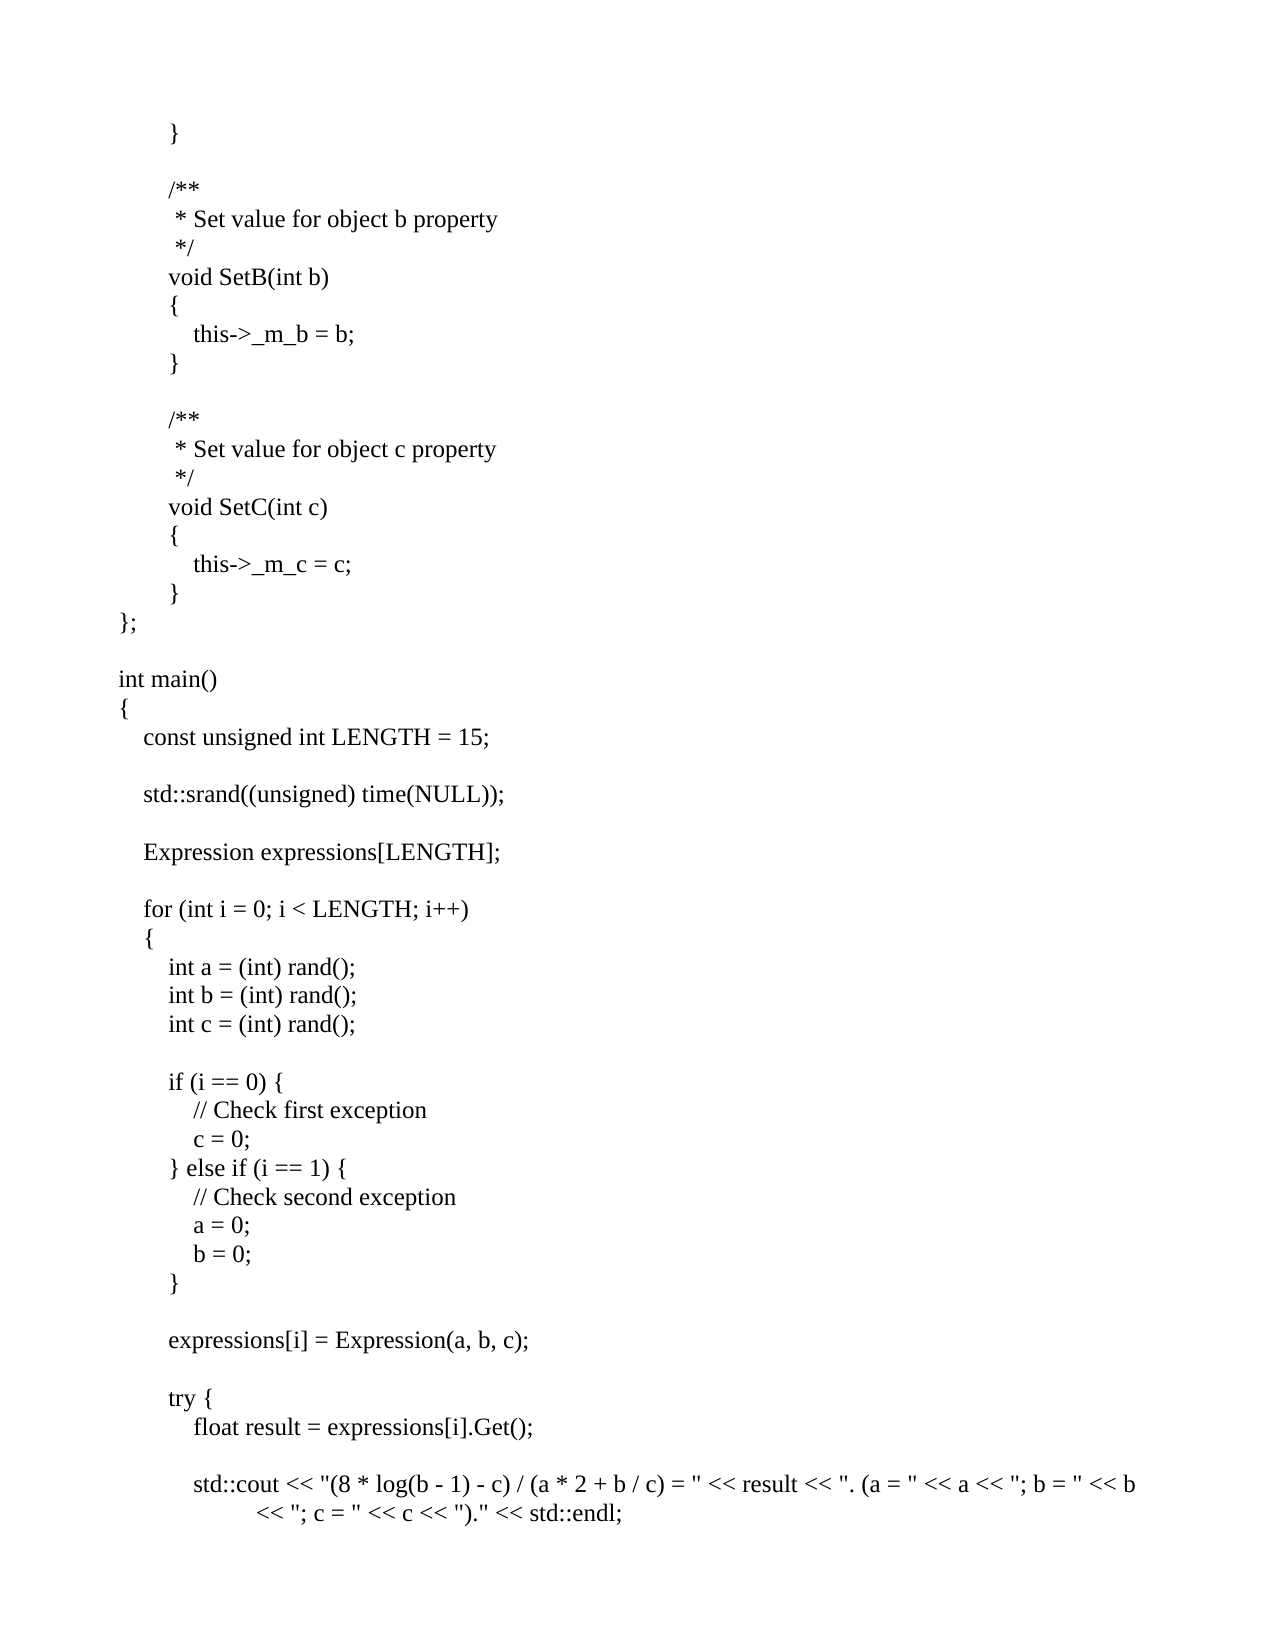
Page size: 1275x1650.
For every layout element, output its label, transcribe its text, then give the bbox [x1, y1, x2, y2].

text * Set value for object b property [118, 204, 1157, 233]
text float result = expressions[i].Get(); [118, 1412, 1157, 1441]
text { [118, 521, 1157, 549]
text int b = (int) rand(); [118, 981, 1157, 1009]
text { [118, 291, 1157, 319]
text } [118, 578, 1157, 607]
text } [118, 118, 1157, 147]
text c = 0; [118, 1124, 1157, 1153]
text { [118, 923, 1157, 952]
text this->_m_b = b; [118, 319, 1157, 348]
text */ [118, 233, 1157, 262]
text */ [118, 463, 1157, 492]
text void SetB(int b) [118, 262, 1157, 291]
text try { [118, 1383, 1157, 1412]
text int a = (int) rand(); [118, 952, 1157, 981]
text << "; c = " << c << ")." << std::endl; [118, 1498, 1157, 1527]
text expressions[i] = Expression(a, b, c); [118, 1326, 1157, 1354]
text int main() [118, 664, 1157, 693]
text { [118, 693, 1157, 722]
text this->_m_c = c; [118, 549, 1157, 578]
text } [118, 1268, 1157, 1297]
text a = 0; [118, 1211, 1157, 1239]
text // Check first exception [118, 1096, 1157, 1124]
text // Check second exception [118, 1182, 1157, 1211]
text /** [118, 406, 1157, 434]
text b = 0; [118, 1239, 1157, 1268]
text for (int i = 0; i < LENGTH; i++) [118, 894, 1157, 923]
text }; [118, 607, 1157, 636]
text /** [118, 176, 1157, 204]
text } [118, 348, 1157, 377]
text int c = (int) rand(); [118, 1009, 1157, 1038]
text } else if (i == 1) { [118, 1153, 1157, 1182]
text * Set value for object c property [118, 434, 1157, 463]
text void SetC(int c) [118, 492, 1157, 521]
text Expression expressions[LENGTH]; [118, 837, 1157, 866]
text if (i == 0) { [118, 1067, 1157, 1096]
text std::srand((unsigned) time(NULL)); [118, 779, 1157, 808]
text std::cout << "(8 * log(b - 1) - c) / (a * 2 + b / c) = " << result << ". (a = " << a << "; b = " << b [118, 1469, 1157, 1498]
text const unsigned int LENGTH = 15; [118, 722, 1157, 751]
